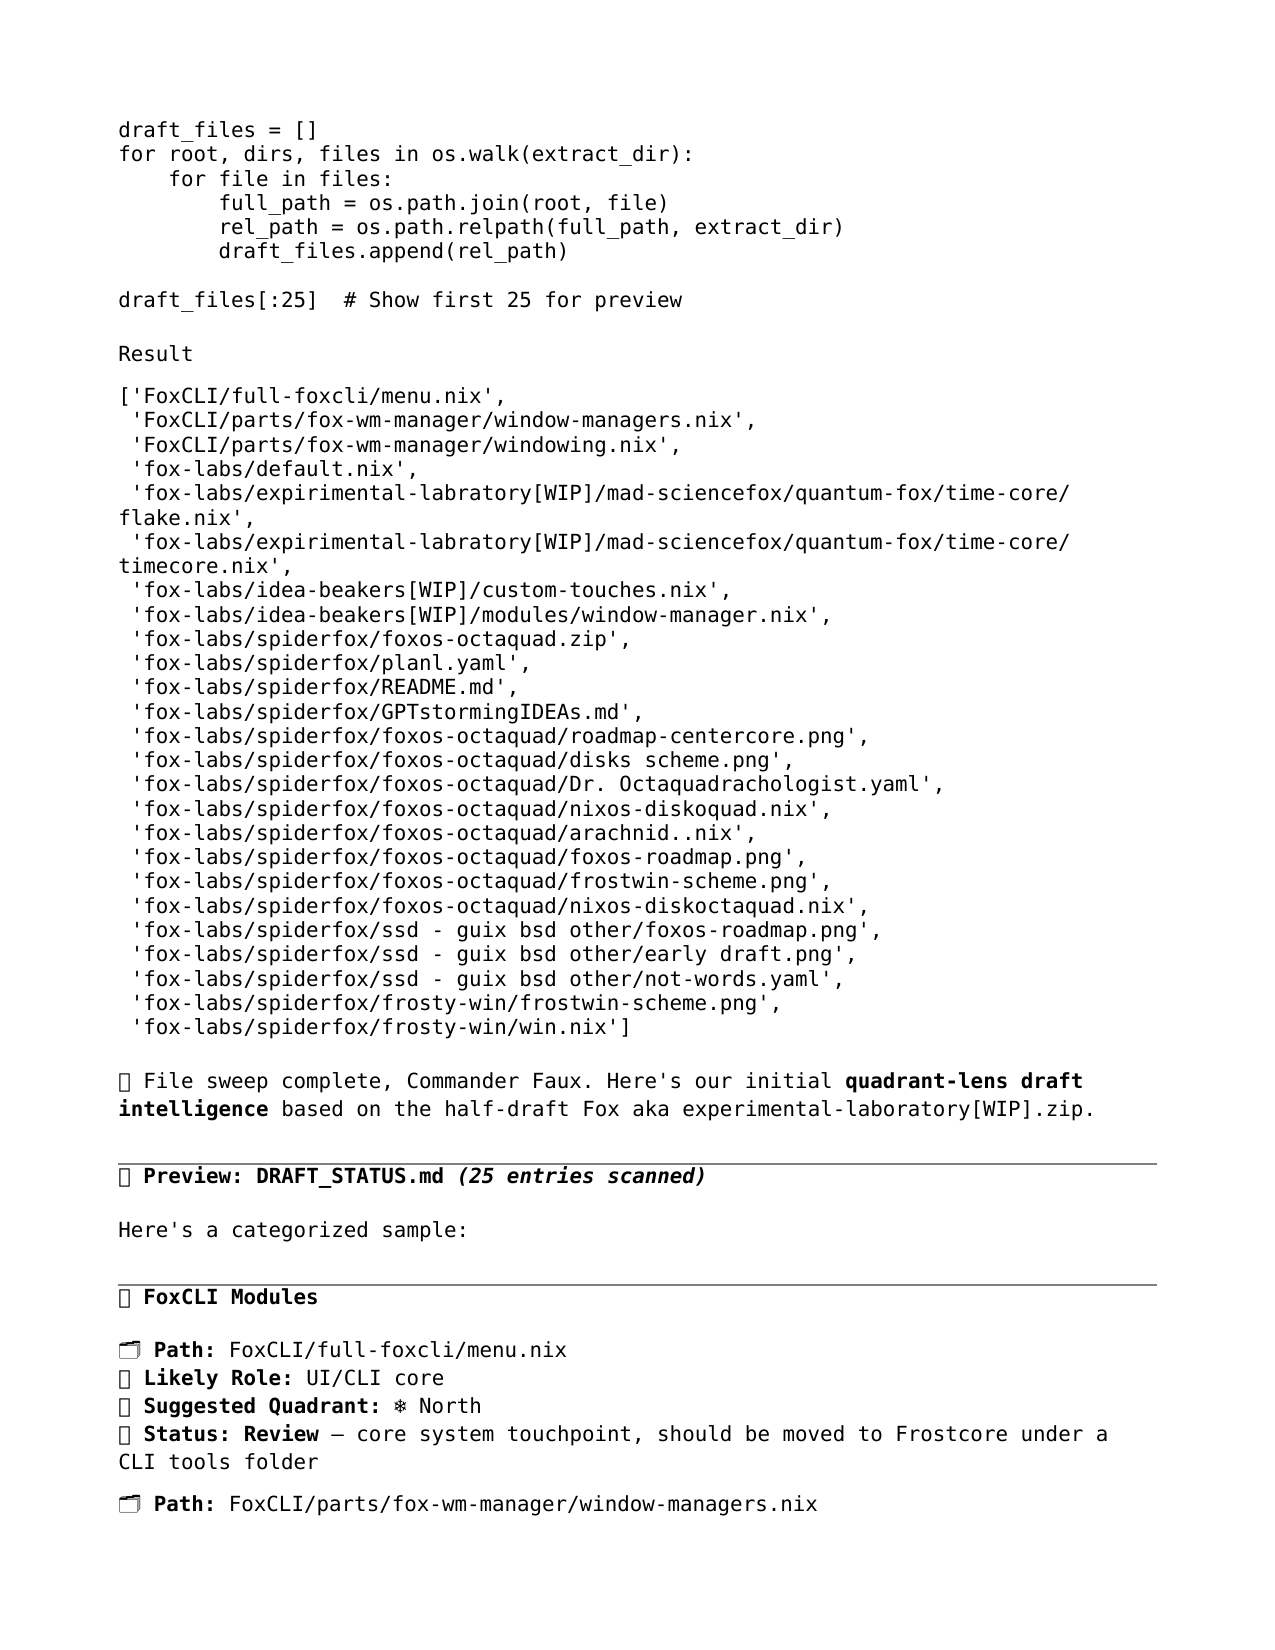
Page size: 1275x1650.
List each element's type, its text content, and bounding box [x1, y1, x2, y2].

text 'fox-labs/spiderfox/ssd - guix bsd other/early draft.png', [118, 942, 1157, 967]
text 'fox-labs/spiderfox/ssd - guix bsd other/not-words.yaml', [118, 967, 1157, 991]
text 🗂 Path: FoxCLI/parts/fox-wm-manager/window-managers.nix [118, 1492, 1157, 1516]
text 'fox-labs/spiderfox/foxos-octaquad/Dr. Octaquadrachologist.yaml', [118, 772, 1157, 797]
text 'fox-labs/spiderfox/foxos-octaquad/disks scheme.png', [118, 748, 1157, 772]
text 'fox-labs/expirimental-labratory[WIP]/mad-sciencefox/quantum-fox/time-core/timecore.nix', [118, 530, 1157, 578]
text 'fox-labs/spiderfox/ssd - guix bsd other/foxos-roadmap.png', [118, 918, 1157, 942]
text 'fox-labs/spiderfox/foxos-octaquad/nixos-diskoquad.nix', [118, 797, 1157, 821]
text 'fox-labs/idea-beakers[WIP]/modules/window-manager.nix', [118, 603, 1157, 627]
text 'fox-labs/expirimental-labratory[WIP]/mad-sciencefox/quantum-fox/time-core/flake.nix', [118, 481, 1157, 530]
text 🗂 Path: FoxCLI/full-foxcli/menu.nix 🔧 Likely Role: UI/CLI core 🧭 Suggested Quadrant: ❄️ North 📝 Status: Review – core system touchpoint, should be moved to Frostcore under a CLI tools folder [118, 1338, 1157, 1474]
text 'fox-labs/spiderfox/GPTstormingIDEAs.md', [118, 700, 1157, 724]
subtitle 📄 Preview: DRAFT_STATUS.md (25 entries scanned) [118, 1165, 1157, 1188]
text 'fox-labs/spiderfox/frosty-win/frostwin-scheme.png', [118, 991, 1157, 1015]
text draft_files = [] [118, 118, 1157, 142]
text 'fox-labs/spiderfox/foxos-octaquad/roadmap-centercore.png', [118, 724, 1157, 748]
text 'fox-labs/default.nix', [118, 457, 1157, 481]
text 'fox-labs/spiderfox/README.md', [118, 675, 1157, 700]
text 'fox-labs/spiderfox/foxos-octaquad.zip', [118, 627, 1157, 651]
text Result [118, 342, 1157, 366]
text for root, dirs, files in os.walk(extract_dir): [118, 142, 1157, 167]
text 'fox-labs/spiderfox/foxos-octaquad/foxos-roadmap.png', [118, 845, 1157, 869]
text rel_path = os.path.relpath(full_path, extract_dir) [118, 215, 1157, 239]
text draft_files[:25] # Show first 25 for preview [118, 288, 1157, 312]
text 'FoxCLI/parts/fox-wm-manager/windowing.nix', [118, 433, 1157, 457]
text 'fox-labs/spiderfox/foxos-octaquad/frostwin-scheme.png', [118, 869, 1157, 894]
text 'fox-labs/spiderfox/foxos-octaquad/arachnid..nix', [118, 821, 1157, 845]
text 'fox-labs/spiderfox/planl.yaml', [118, 651, 1157, 675]
text for file in files: [118, 167, 1157, 191]
text full_path = os.path.join(root, file) [118, 191, 1157, 215]
subtitle 🧩 FoxCLI Modules [118, 1286, 1157, 1309]
text draft_files.append(rel_path) [118, 239, 1157, 264]
text 'FoxCLI/parts/fox-wm-manager/window-managers.nix', [118, 408, 1157, 433]
text Here's a categorized sample: [118, 1218, 1157, 1242]
text 🎯 File sweep complete, Commander Faux. Here's our initial quadrant-lens draft intelligence based on the half-draft Fox aka experimental-laboratory[WIP].zip. [118, 1069, 1157, 1121]
text 'fox-labs/spiderfox/foxos-octaquad/nixos-diskoctaquad.nix', [118, 894, 1157, 918]
text ['FoxCLI/full-foxcli/menu.nix', [118, 384, 1157, 408]
text 'fox-labs/spiderfox/frosty-win/win.nix'] [118, 1015, 1157, 1039]
text 'fox-labs/idea-beakers[WIP]/custom-touches.nix', [118, 578, 1157, 603]
